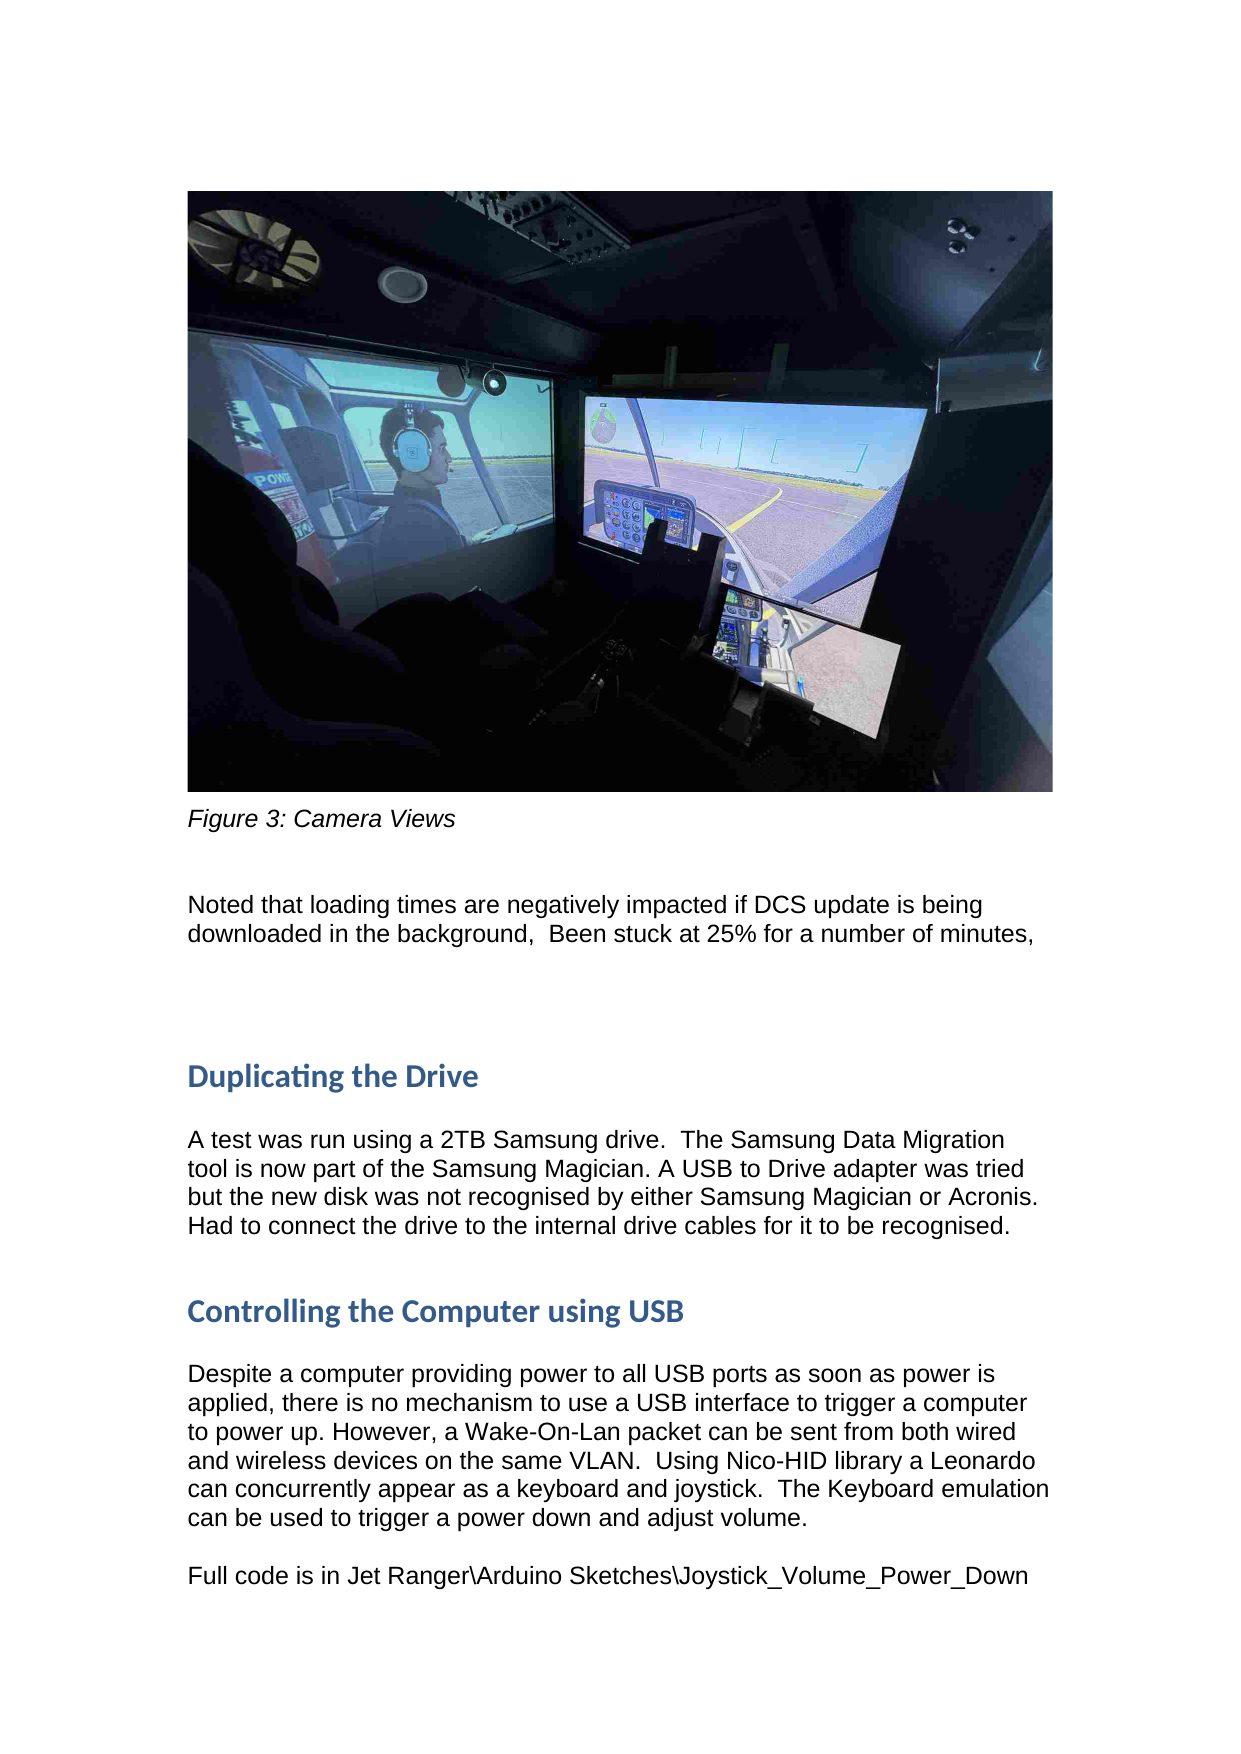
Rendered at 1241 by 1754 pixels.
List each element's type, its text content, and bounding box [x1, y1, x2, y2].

subtitle Controlling the Computer using USB [187, 1290, 1053, 1331]
text A test was run using a 2TB Samsung drive. The Samsung Data Migration tool is now part of the Samsung Magician. A USB to Drive adapter was tried but the new disk was not recognised by either Samsung Magician or Acronis. Had to connect the drive to the internal drive cables for it to be recognised. [187, 1125, 1053, 1240]
subtitle Duplicating the Drive [187, 1055, 1053, 1096]
text Full code is in Jet Ranger\Arduino Sketches\Joystick_Volume_Power_Down [187, 1561, 1053, 1589]
picture [187, 191, 1053, 792]
text Noted that loading times are negatively impacted if DCS update is being downloaded in the background, Been stuck at 25% for a number of minutes, [187, 890, 1053, 948]
text Figure 3: Camera Views [187, 792, 1053, 833]
text Despite a computer providing power to all USB ports as soon as power is applied, there is no mechanism to use a USB interface to trigger a computer to power up. However, a Wake-On-Lan packet can be sent from both wired and wireless devices on the same VLAN. Using Nico-HID library a Leonardo can concurrently appear as a keyboard and joystick. The Keyboard emulation can be used to trigger a power down and adjust volume. [187, 1359, 1053, 1532]
